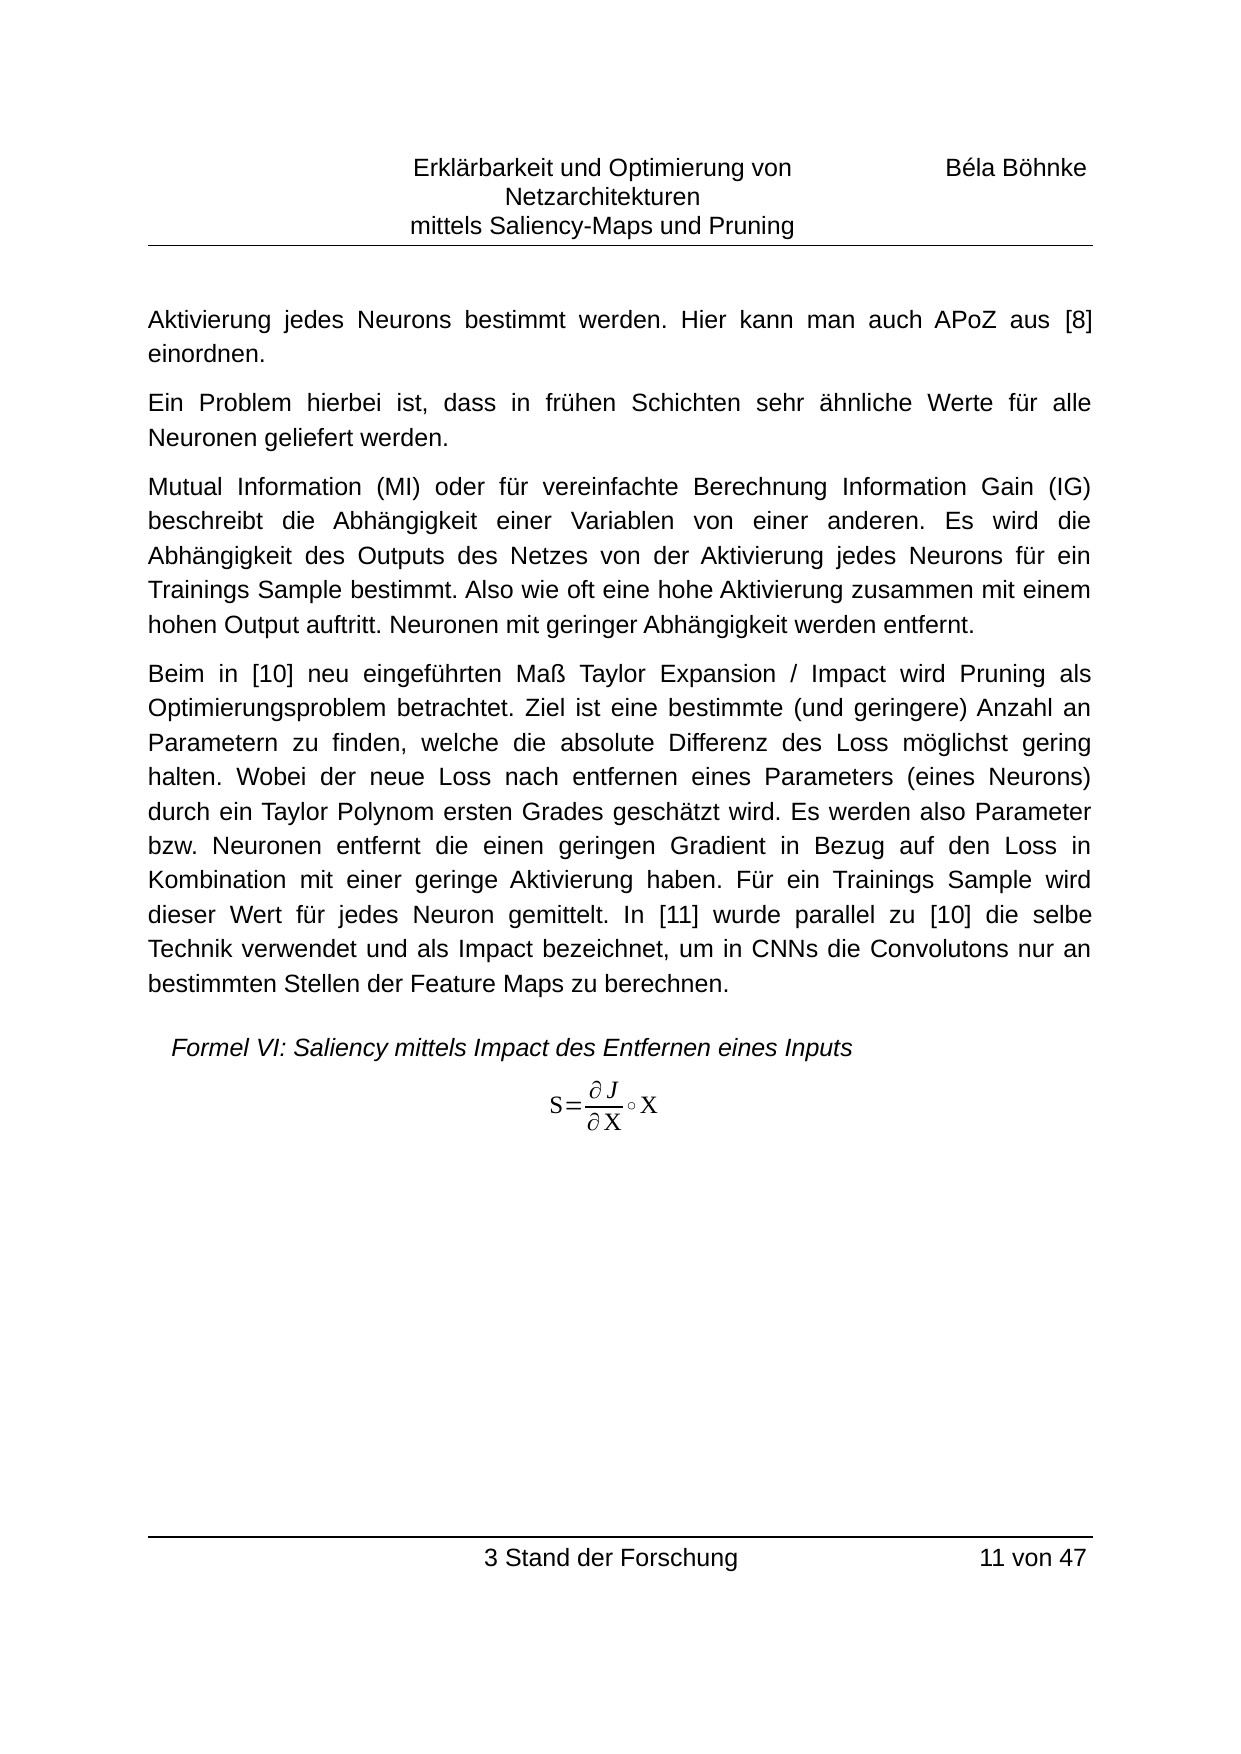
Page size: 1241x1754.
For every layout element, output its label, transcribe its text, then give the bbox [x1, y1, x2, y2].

text Mutual Information (MI) oder für vereinfachte Berechnung Information Gain (IG) beschreibt die Abhängigkeit einer Variablen von einer anderen. Es wird die Abhängigkeit des Outputs des Netzes von der Aktivierung jedes Neurons für ein Trainings Sample bestimmt. Also wie oft eine hohe Aktivierung zusammen mit einem hohen Output auftritt. Neuronen mit geringer Abhängigkeit werden entfernt. [148, 472, 1093, 638]
text Formel VI: Saliency mittels Impact des Entfernen eines Inputs [171, 1033, 1084, 1061]
text Ein Problem hierbei ist, dass in frühen Schichten sehr ähnliche Werte für alle Neuronen geliefert werden. [148, 388, 1093, 451]
text Beim in [10] neu eingeführten Maß Taylor Expansion / Impact wird Pruning als Optimierungsproblem betrachtet. Ziel ist eine bestimmte (und geringere) Anzahl an Parametern zu finden, welche die absolute Differenz des Loss möglichst gering halten. Wobei der neue Loss nach entfernen eines Parameters (eines Neurons) durch ein Taylor Polynom ersten Grades geschätzt wird. Es werden also Parameter bzw. Neuronen entfernt die einen geringen Gradient in Bezug auf den Loss in Kombination mit einer geringe Aktivierung haben. Für ein Trainings Sample wird dieser Wert für jedes Neuron gemittelt. In [11] wurde parallel zu [10] die selbe Technik verwendet und als Impact bezeichnet, um in CNNs die Convolutons nur an bestimmten Stellen der Feature Maps zu berechnen. [148, 659, 1093, 998]
text Aktivierung jedes Neurons bestimmt werden. Hier kann man auch APoZ aus [8] einordnen. [148, 304, 1093, 368]
